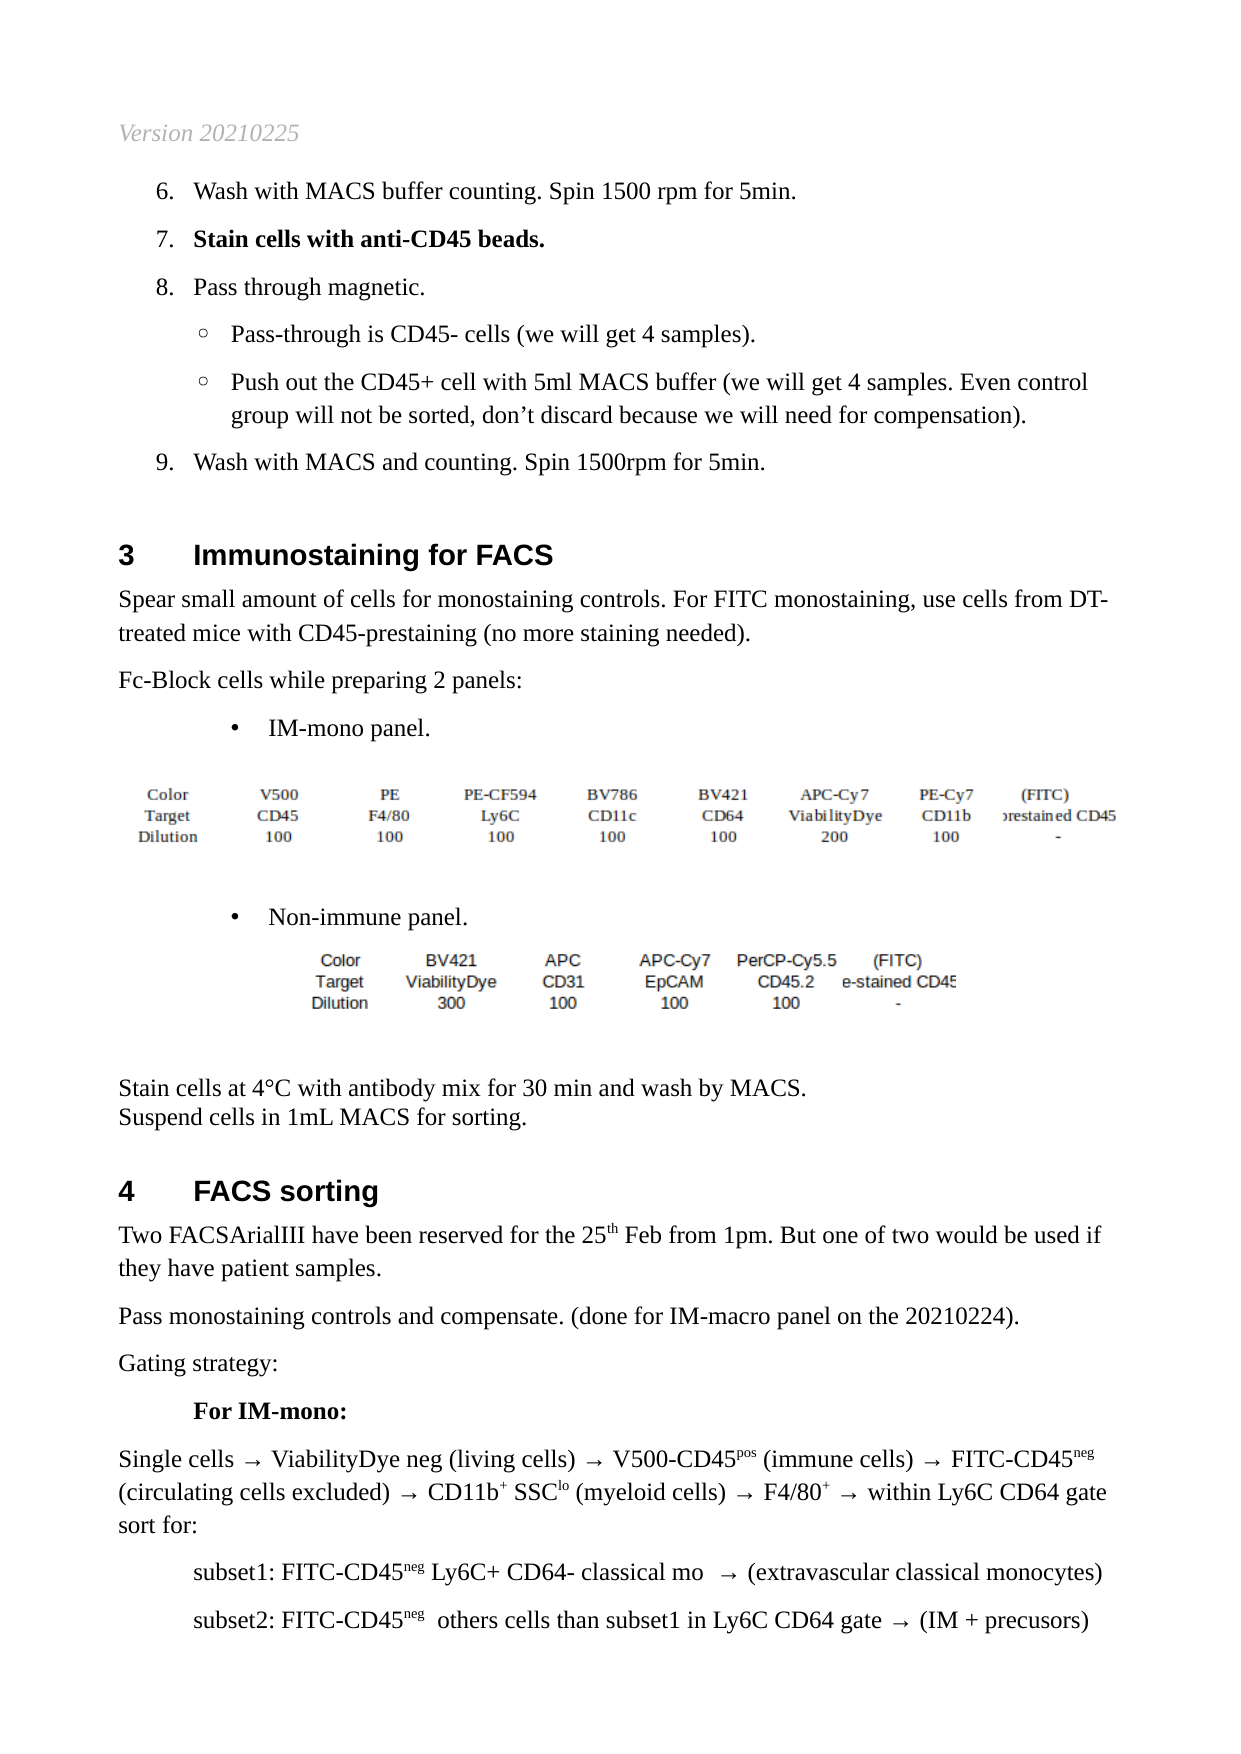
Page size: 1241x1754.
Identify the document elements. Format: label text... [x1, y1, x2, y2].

list Wash with MACS buffer counting. Spin 1500 rpm for 5min. [156, 176, 1122, 205]
list Push out the CD45+ cell with 5ml MACS buffer (we will get 4 samples. Even control group will not be sorted, don’t discard because we will need for compensation). [193, 367, 1122, 428]
list Pass-through is CD45- cells (we will get 4 samples). [193, 319, 1122, 348]
list IM-mono panel. [231, 713, 1122, 742]
text subset1: FITC-CD45neg Ly6C+ CD64- classical mo → (extravascular classical monocytes) [118, 1557, 1122, 1586]
list Pass through magnetic. [156, 272, 1122, 300]
text Stain cells at 4°C with antibody mix for 30 min and wash by MACS. [118, 1073, 1122, 1102]
text subset2: FITC-CD45neg others cells than subset1 in Ly6C CD64 gate → (IM + precusors) [118, 1605, 1122, 1634]
list Non-immune panel. [231, 902, 1122, 930]
subtitle Immunostaining for FACS [118, 538, 1122, 572]
text Gating strategy: [118, 1348, 1122, 1377]
text Spear small amount of cells for monostaining controls. For FITC monostaining, use cells from DT-treated mice with CD45-prestaining (no more staining needed). [118, 584, 1122, 646]
text Pass monostaining controls and compensate. (done for IM-macro panel on the 20210224). [118, 1301, 1122, 1330]
text For IM-mono: [118, 1396, 1122, 1425]
text Two FACSArialIII have been reserved for the 25th Feb from 1pm. But one of two would be used if they have patient samples. [118, 1220, 1122, 1282]
text Fc-Block cells while preparing 2 panels: [118, 665, 1122, 694]
list Stain cells with anti-CD45 beads. [156, 224, 1122, 253]
picture [284, 949, 956, 1017]
picture [112, 783, 1117, 850]
text Single cells → ViabilityDye neg (living cells) → V500-CD45pos (immune cells) → FITC-CD45neg (circulating cells excluded) → CD11b+ SSClo (myeloid cells) → F4/80+ → within Ly6C CD64 gate sort for: [118, 1444, 1122, 1538]
list Wash with MACS and counting. Spin 1500rpm for 5min. [156, 447, 1122, 476]
subtitle FACS sorting [118, 1174, 1122, 1208]
text Suspend cells in 1mL MACS for sorting. [118, 1102, 1122, 1131]
